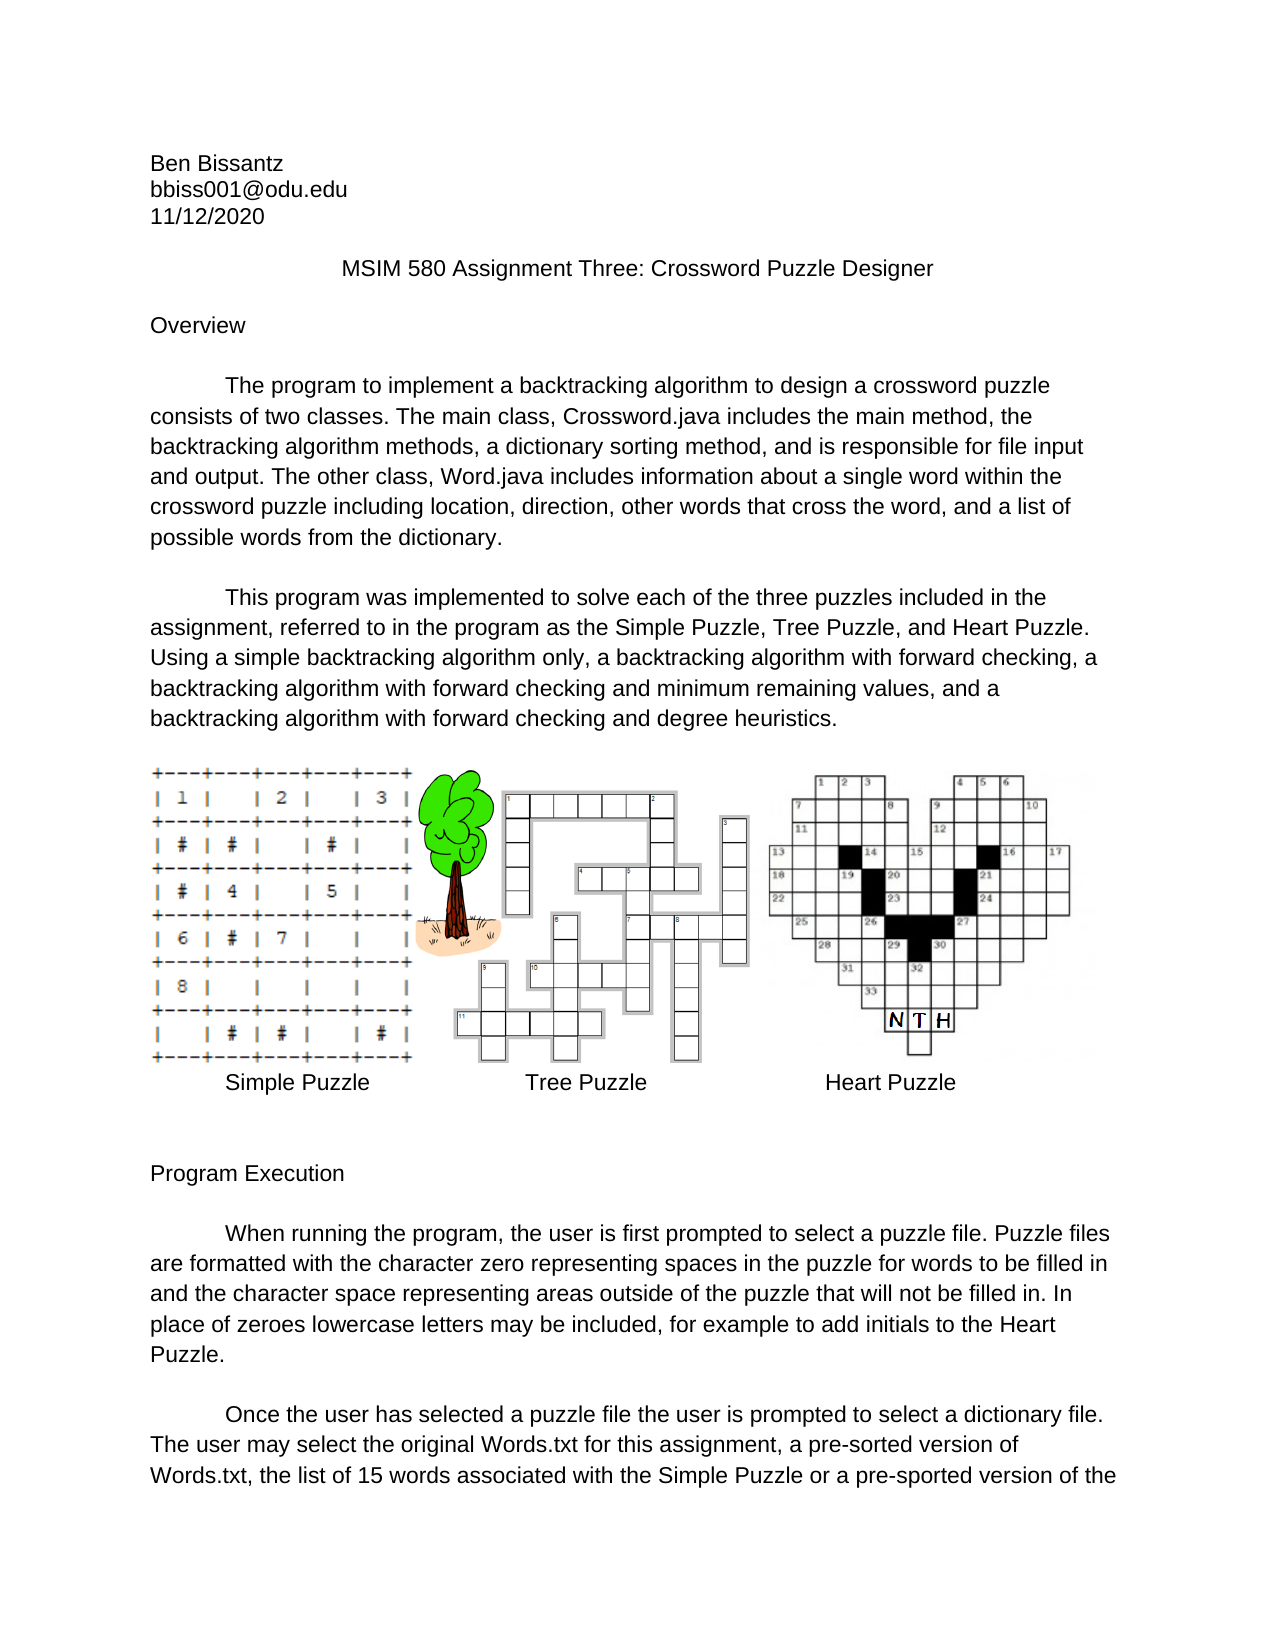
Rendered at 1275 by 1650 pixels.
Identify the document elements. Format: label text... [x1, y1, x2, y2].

text Program Execution [150, 1159, 1125, 1186]
text The program to implement a backtracking algorithm to design a crossword puzzle consists of two classes. The main class, Crossword.java includes the main method, the backtracking algorithm methods, a dictionary sorting method, and is responsible for file input and output. The other class, Word.java includes information about a single word within the crossword puzzle including location, direction, other words that cross the word, and a list of possible words from the dictionary. [150, 372, 1125, 550]
text Overview [150, 312, 1125, 338]
text Ben Bissantz [150, 150, 1125, 176]
text bbiss001@odu.edu [150, 176, 1125, 203]
text 11/12/2020 [150, 203, 1125, 229]
title MSIM 580 Assignment Three: Crossword Puzzle Designer [150, 255, 1125, 282]
text This program was implemented to solve each of the three puzzles included in the assignment, referred to in the program as the Simple Puzzle, Tree Puzzle, and Heart Puzzle. Using a simple backtracking algorithm only, a backtracking algorithm with forward checking, a backtracking algorithm with forward checking and minimum remaining values, and a backtracking algorithm with forward checking and degree heuristics. [150, 584, 1125, 731]
picture [150, 765, 1096, 1065]
text Simple Puzzle Tree Puzzle Heart Puzzle [150, 1069, 1125, 1095]
text Once the user has selected a puzzle file the user is prompted to select a dictionary file. The user may select the original Words.txt for this assignment, a pre-sorted version of Words.txt, the list of 15 words associated with the Simple Puzzle or a pre-sported version of the [150, 1401, 1125, 1488]
text When running the program, the user is first prompted to select a puzzle file. Puzzle files are formatted with the character zero representing spaces in the puzzle for words to be filled in and the character space representing areas outside of the puzzle that will not be filled in. In place of zeroes lowercase letters may be included, for example to add initials to the Heart Puzzle. [150, 1220, 1125, 1367]
